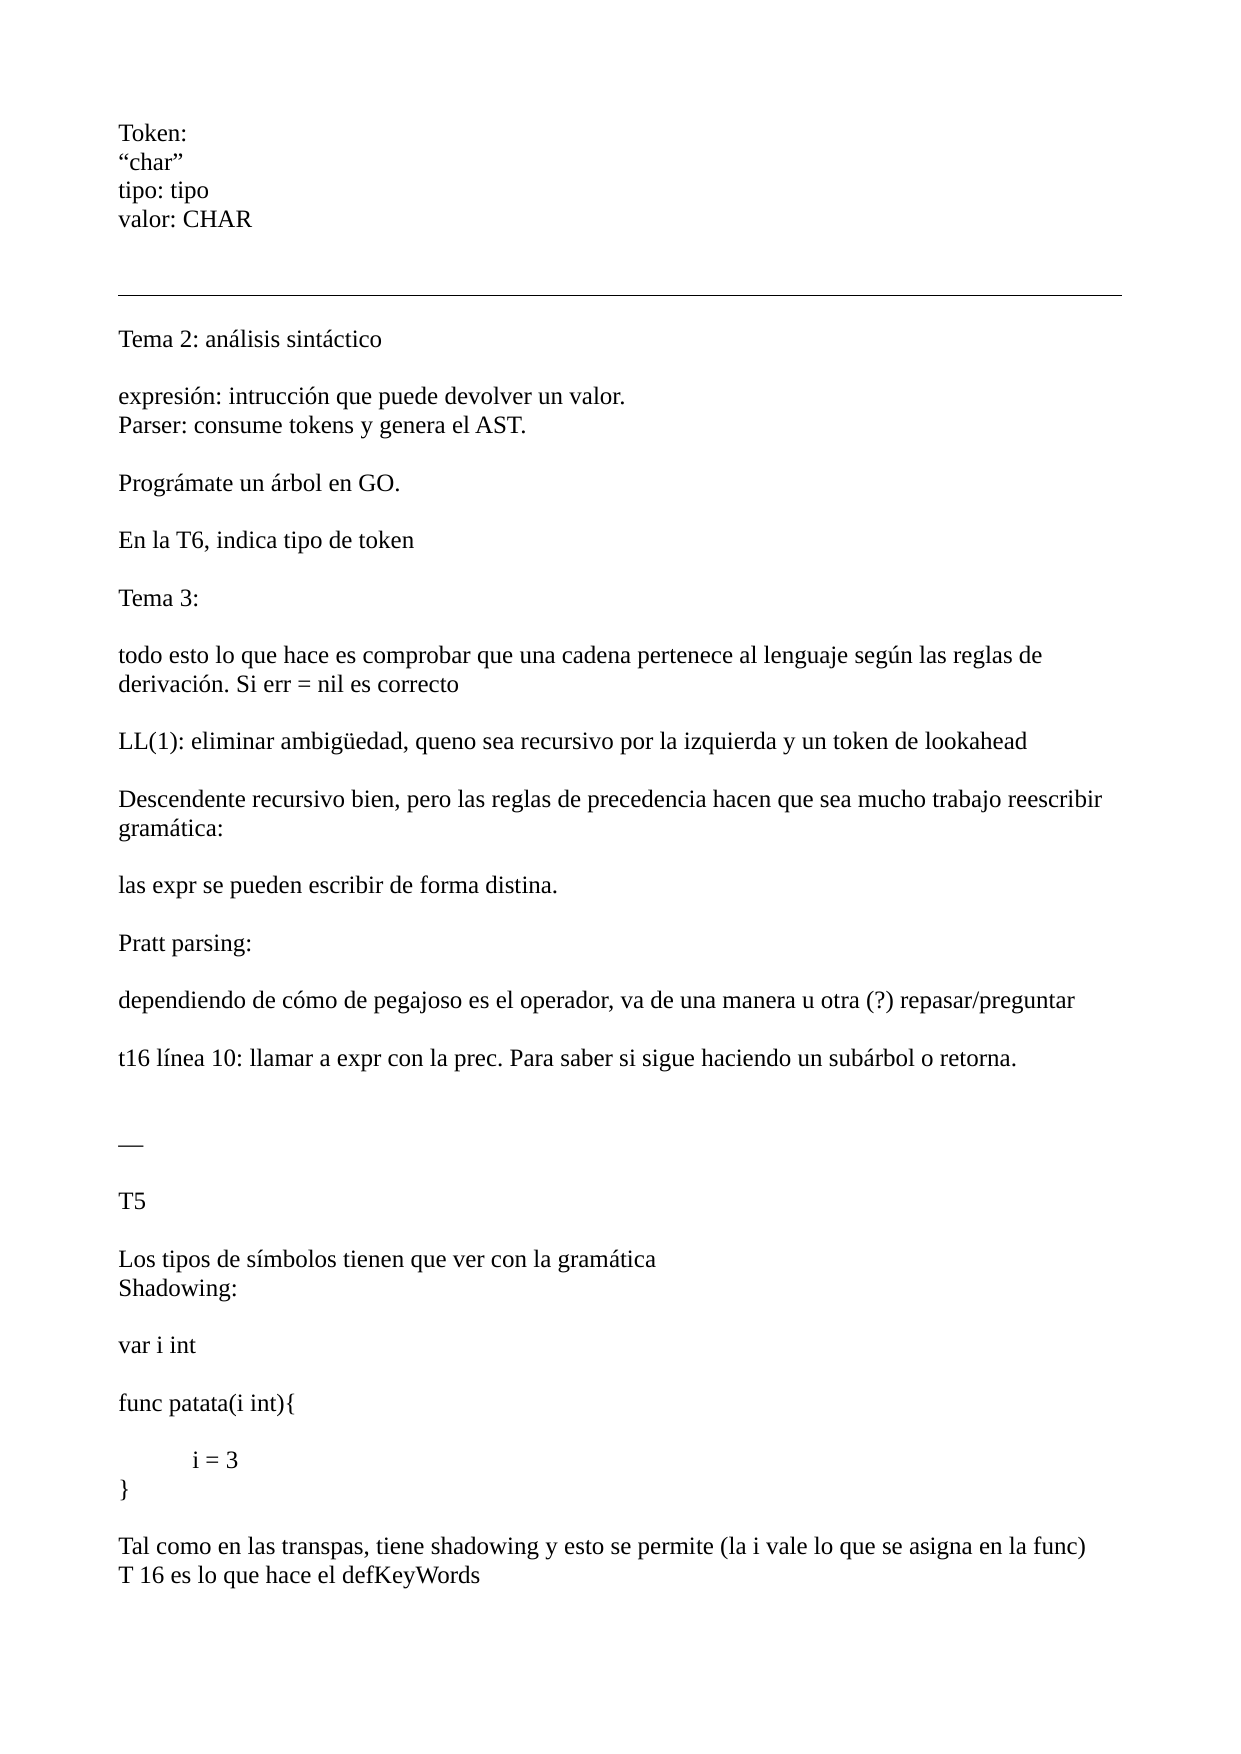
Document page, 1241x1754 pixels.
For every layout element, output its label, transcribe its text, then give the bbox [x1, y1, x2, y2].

text Shadowing: [118, 1273, 1122, 1301]
text Pratt parsing: [118, 928, 1122, 956]
text T5 [118, 1186, 1122, 1215]
text Descendente recursivo bien, pero las reglas de precedencia hacen que sea mucho trabajo reescribir gramática: [118, 784, 1122, 841]
text expresión: intrucción que puede devolver un valor. [118, 381, 1122, 410]
text var i int [118, 1330, 1122, 1359]
text T 16 es lo que hace el defKeyWords [118, 1560, 1122, 1589]
text valor: CHAR [118, 204, 1122, 233]
text Parser: consume tokens y genera el AST. [118, 410, 1122, 439]
text En la T6, indica tipo de token [118, 525, 1122, 554]
text todo esto lo que hace es comprobar que una cadena pertenece al lenguaje según las reglas de derivación. Si err = nil es correcto [118, 640, 1122, 698]
text Prográmate un árbol en GO. [118, 468, 1122, 496]
text “char” [118, 147, 1122, 176]
text tipo: tipo [118, 176, 1122, 204]
text Tema 3: [118, 583, 1122, 611]
text Token: [118, 118, 1122, 147]
text — [118, 1129, 1122, 1158]
text i = 3 [118, 1445, 1122, 1474]
text las expr se pueden escribir de forma distina. [118, 870, 1122, 899]
text LL(1): eliminar ambigüedad, queno sea recursivo por la izquierda y un token de lookahead [118, 726, 1122, 755]
text func patata(i int){ [118, 1388, 1122, 1416]
text Los tipos de símbolos tienen que ver con la gramática [118, 1244, 1122, 1273]
text t16 línea 10: llamar a expr con la prec. Para saber si sigue haciendo un subárbol o retorna. [118, 1043, 1122, 1071]
text Tema 2: análisis sintáctico [118, 324, 1122, 353]
text } [118, 1474, 1122, 1503]
text dependiendo de cómo de pegajoso es el operador, va de una manera u otra (?) repasar/preguntar [118, 985, 1122, 1014]
text Tal como en las transpas, tiene shadowing y esto se permite (la i vale lo que se asigna en la func) [118, 1531, 1122, 1560]
